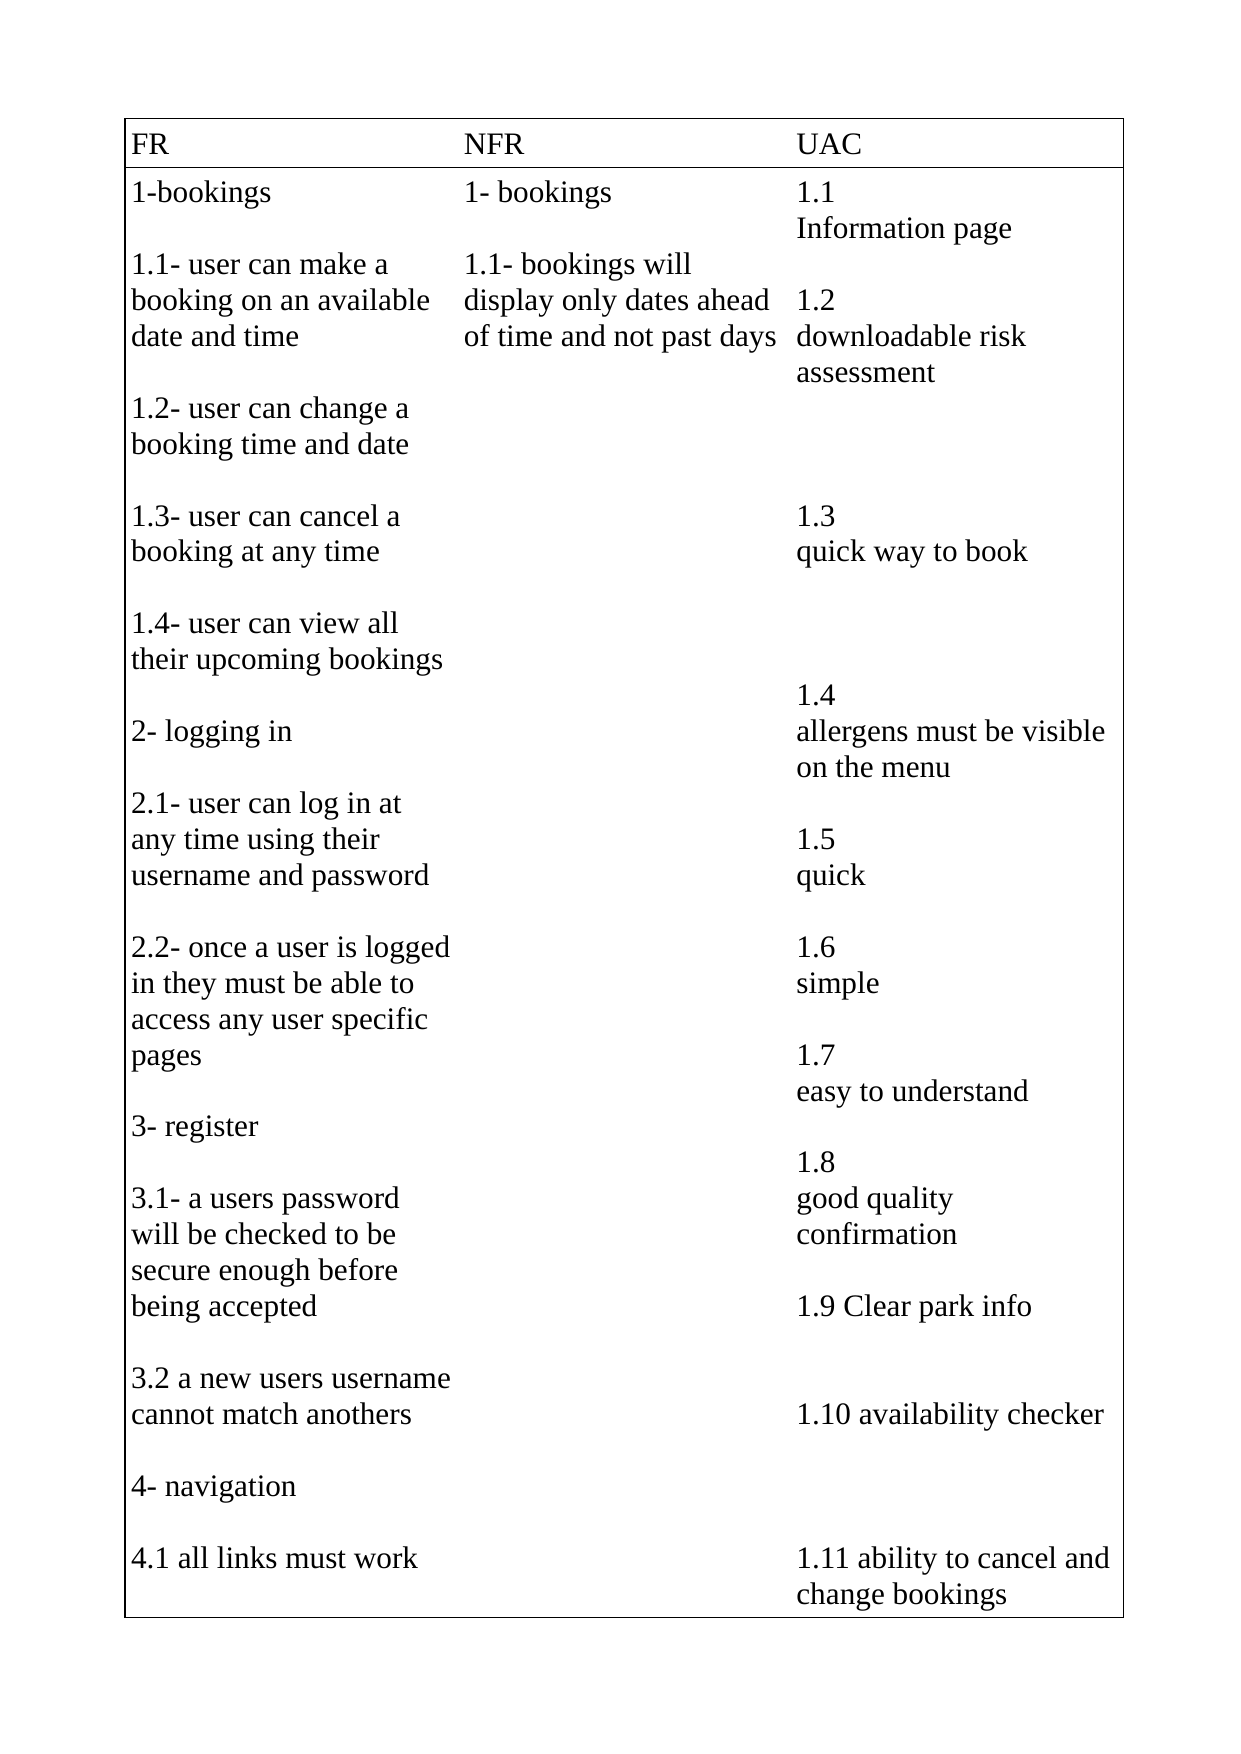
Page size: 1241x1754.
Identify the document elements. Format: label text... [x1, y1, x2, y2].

table_header FR [126, 119, 458, 167]
table_cell 1- bookings 1.1- bookings will display only dates ahead of time and not past days [458, 168, 791, 1617]
table_header NFR [458, 119, 791, 167]
table_header UAC [791, 119, 1123, 167]
table_cell 1.1 Information page 1.2 downloadable risk assessment 1.3 quick way to book 1.4 allergens must be visible on the menu 1.5 quick 1.6 simple 1.7 easy to understand 1.8 good quality confirmation 1.9 Clear park info 1.10 availability checker 1.11 ability to cancel and change bookings [791, 168, 1123, 1617]
table_cell 1-bookings 1.1- user can make a booking on an available date and time 1.2- user can change a booking time and date 1.3- user can cancel a booking at any time 1.4- user can view all their upcoming bookings 2- logging in 2.1- user can log in at any time using their username and password 2.2- once a user is logged in they must be able to access any user specific pages 3- register 3.1- a users password will be checked to be secure enough before being accepted 3.2 a new users username cannot match anothers 4- navigation 4.1 all links must work [126, 168, 458, 1617]
